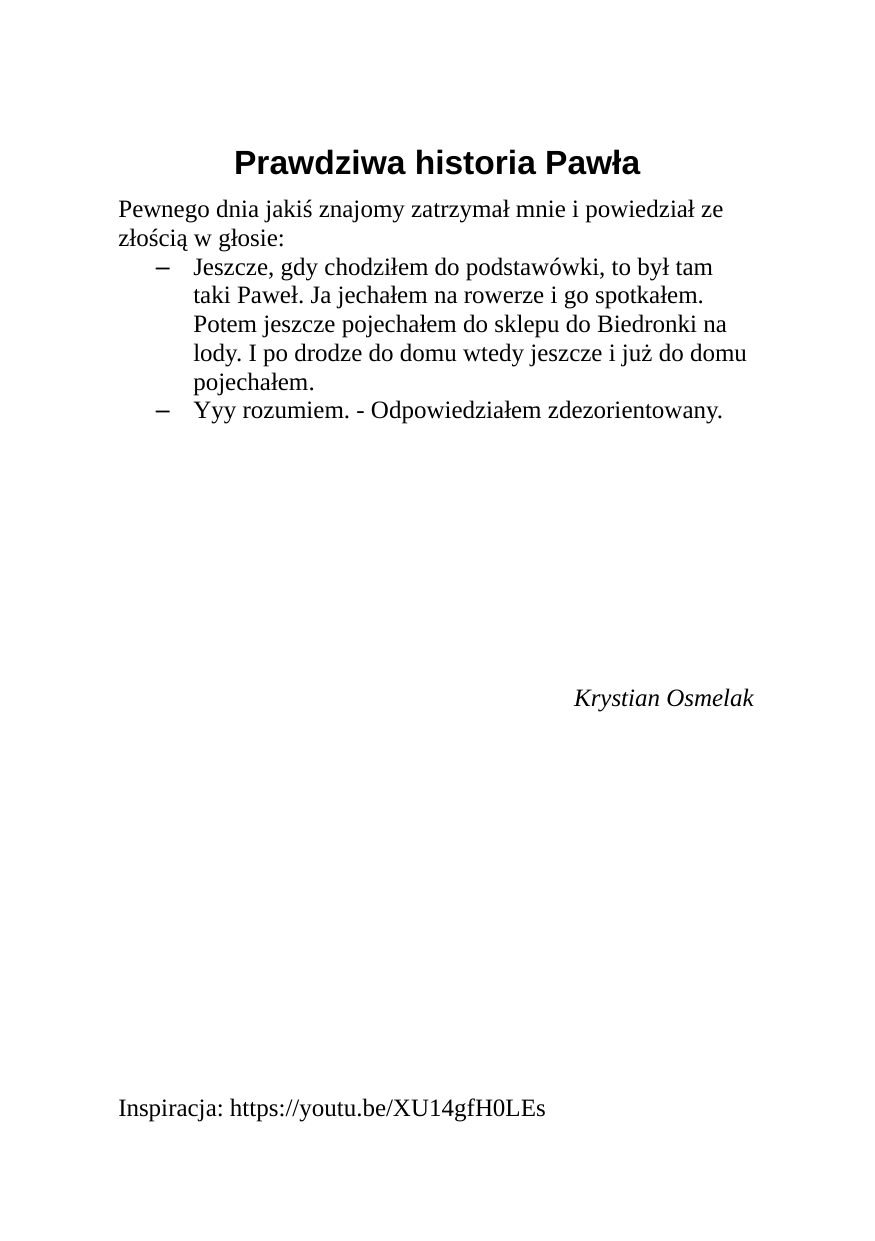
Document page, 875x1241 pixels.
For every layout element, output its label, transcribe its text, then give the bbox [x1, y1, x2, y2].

text Pewnego dnia jakiś znajomy zatrzymał mnie i powiedział ze złością w głosie: [118, 194, 756, 252]
list Jeszcze, gdy chodziłem do podstawówki, to był tam taki Paweł. Ja jechałem na rowerze i go spotkałem. Potem jeszcze pojechałem do sklepu do Biedronki na lody. I po drodze do domu wtedy jeszcze i już do domu pojechałem. [156, 252, 756, 396]
list Yyy rozumiem. - Odpowiedziałem zdezorientowany. [156, 396, 756, 424]
subtitle Prawdziwa historia Pawła [118, 143, 756, 182]
text Krystian Osmelak [118, 683, 756, 712]
